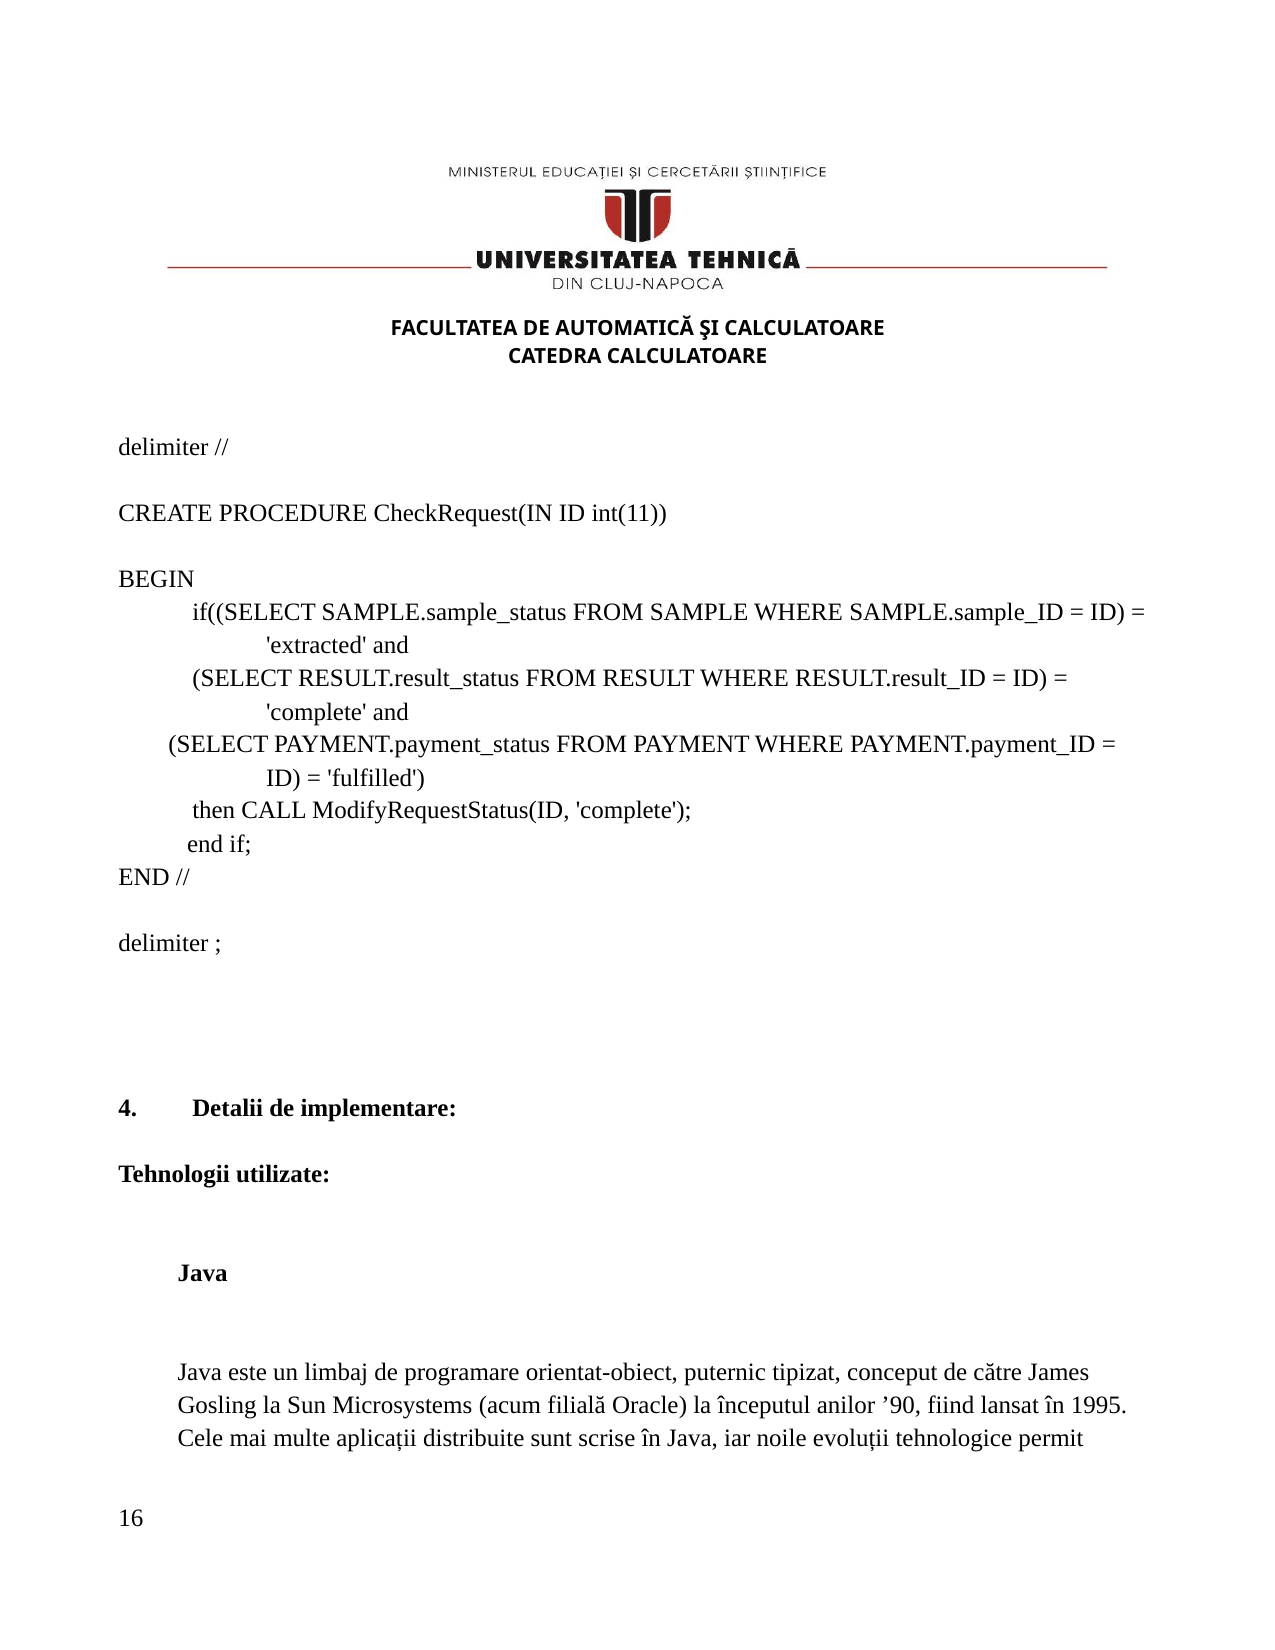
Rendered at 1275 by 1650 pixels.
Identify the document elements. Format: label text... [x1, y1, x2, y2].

text end if; [118, 829, 1157, 857]
text (SELECT RESULT.result_status FROM RESULT WHERE RESULT.result_ID = ID) = 'complete' and [118, 663, 1157, 725]
text delimiter // [118, 432, 1157, 461]
text END // [118, 862, 1157, 890]
text Java [177, 1258, 1157, 1287]
list Detalii de implementare: [118, 1093, 1157, 1122]
text Java este un limbaj de programare orientat-obiect, puternic tipizat, conceput de către James Gosling la Sun Microsystems (acum filială Oracle) la începutul anilor ʼ90, fiind lansat în 1995. Cele mai multe aplicații distribuite sunt scrise în Java, iar noile evoluții tehnologice permit [177, 1357, 1157, 1452]
text if((SELECT SAMPLE.sample_status FROM SAMPLE WHERE SAMPLE.sample_ID = ID) = 'extracted' and [118, 597, 1157, 659]
text delimiter ; [118, 928, 1157, 956]
text Tehnologii utilizate: [118, 1159, 1157, 1188]
text BEGIN [118, 564, 1157, 593]
text then CALL ModifyRequestStatus(ID, 'complete'); [118, 796, 1157, 824]
picture [167, 118, 1108, 301]
text CREATE PROCEDURE CheckRequest(IN ID int(11)) [118, 498, 1157, 527]
text (SELECT PAYMENT.payment_status FROM PAYMENT WHERE PAYMENT.payment_ID = ID) = 'fulfilled') [118, 729, 1157, 791]
